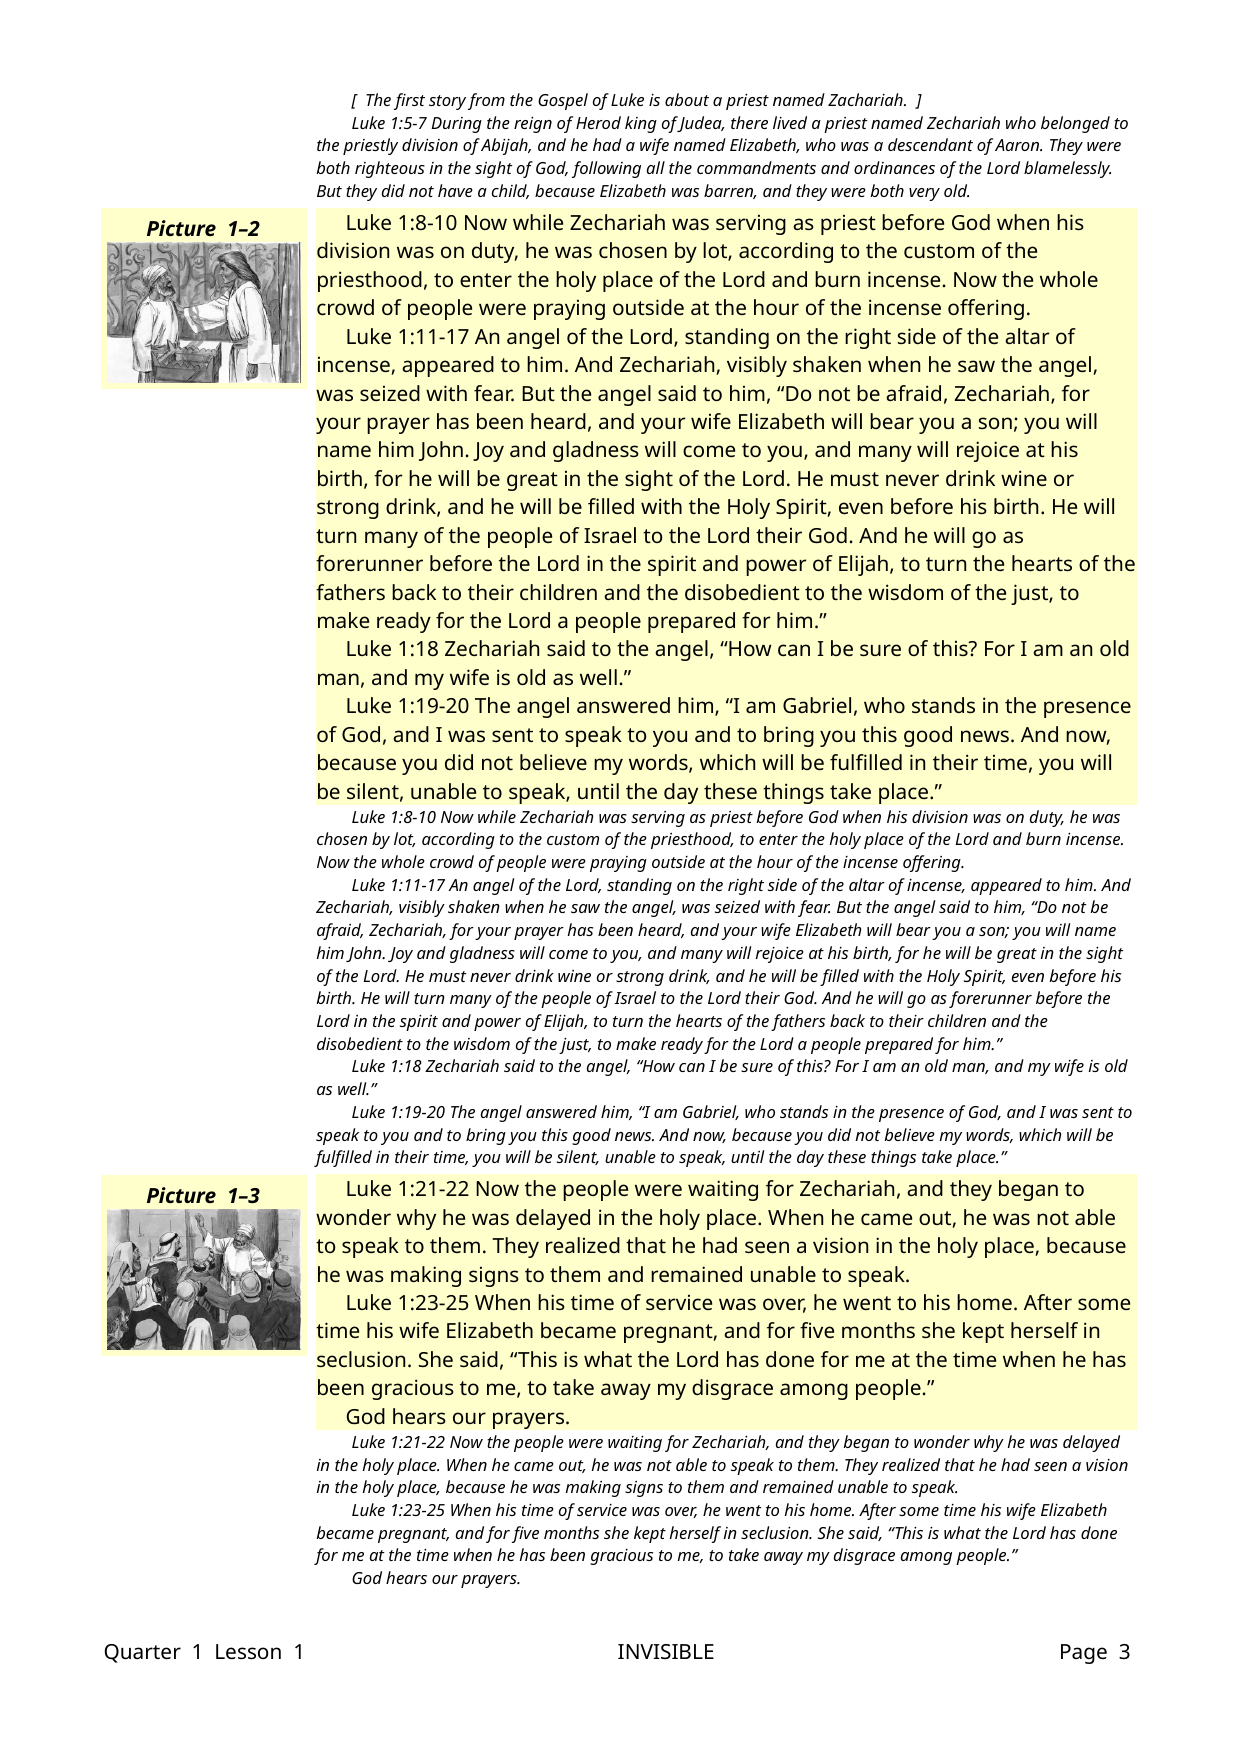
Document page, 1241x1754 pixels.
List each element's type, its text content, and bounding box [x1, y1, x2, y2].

text Luke 1:8-10 Now while Zechariah was serving as priest before God when his division was on duty, he was chosen by lot, according to the custom of the priesthood, to enter the holy place of the Lord and burn incense. Now the whole crowd of people were praying outside at the hour of the incense offering. [316, 805, 1137, 873]
text God hears our prayers. [316, 1402, 1137, 1430]
text Luke 1:21-22 Now the people were waiting for Zechariah, and they began to wonder why he was delayed in the holy place. When he came out, he was not able to speak to them. They realized that he had seen a vision in the holy place, because he was making signs to them and remained unable to speak. [316, 1430, 1137, 1498]
text God hears our prayers. [316, 1567, 1137, 1589]
text Luke 1:11-17 An angel of the Lord, standing on the right side of the altar of incense, appeared to him. And Zechariah, visibly shaken when he saw the angel, was seized with fear. But the angel said to him, “Do not be afraid, Zechariah, for your prayer has been heard, and your wife Elizabeth will bear you a son; you will name him John. Joy and gladness will come to you, and many will rejoice at his birth, for he will be great in the sight of the Lord. He must never drink wine or strong drink, and he will be filled with the Holy Spirit, even before his birth. He will turn many of the people of Israel to the Lord their God. And he will go as forerunner before the Lord in the spirit and power of Elijah, to turn the hearts of the fathers back to their children and the disobedient to the wisdom of the just, to make ready for the Lord a people prepared for him.” [316, 322, 1137, 634]
text Luke 1:19-20 The angel answered him, “I am Gabriel, who stands in the presence of God, and I was sent to speak to you and to bring you this good news. And now, because you did not believe my words, which will be fulfilled in their time, you will be silent, unable to speak, until the day these things take place.” [316, 691, 1137, 805]
picture [107, 242, 301, 383]
text Picture 1–2 [101, 214, 307, 243]
text Luke 1:23-25 When his time of service was over, he went to his home. After some time his wife Elizabeth became pregnant, and for five months she kept herself in seclusion. She said, “This is what the Lord has done for me at the time when he has been gracious to me, to take away my disgrace among people.” [316, 1498, 1137, 1567]
picture [107, 1209, 301, 1350]
text Luke 1:18 Zechariah said to the angel, “How can I be sure of this? For I am an old man, and my wife is old as well.” [316, 634, 1137, 691]
text [ The first story from the Gospel of Luke is about a priest named Zachariah. ] [316, 88, 1137, 111]
text Luke 1:21-22 Now the people were waiting for Zechariah, and they began to wonder why he was delayed in the holy place. When he came out, he was not able to speak to them. They realized that he had seen a vision in the holy place, because he was making signs to them and remained unable to speak. [316, 1174, 1137, 1288]
text Luke 1:11-17 An angel of the Lord, standing on the right side of the altar of incense, appeared to him. And Zechariah, visibly shaken when he saw the angel, was seized with fear. But the angel said to him, “Do not be afraid, Zechariah, for your prayer has been heard, and your wife Elizabeth will bear you a son; you will name him John. Joy and gladness will come to you, and many will rejoice at his birth, for he will be great in the sight of the Lord. He must never drink wine or strong drink, and he will be filled with the Holy Spirit, even before his birth. He will turn many of the people of Israel to the Lord their God. And he will go as forerunner before the Lord in the spirit and power of Elijah, to turn the hearts of the fathers back to their children and the disobedient to the wisdom of the just, to make ready for the Lord a people prepared for him.” [316, 873, 1137, 1055]
text Picture 1–3 [101, 1181, 307, 1209]
text Luke 1:19-20 The angel answered him, “I am Gabriel, who stands in the presence of God, and I was sent to speak to you and to bring you this good news. And now, because you did not believe my words, which will be fulfilled in their time, you will be silent, unable to speak, until the day these things take place.” [316, 1100, 1137, 1168]
text Luke 1:5-7 During the reign of Herod king of Judea, there lived a priest named Zechariah who belonged to the priestly division of Abijah, and he had a wife named Elizabeth, who was a descendant of Aaron. They were both righteous in the sight of God, following all the commandments and ordinances of the Lord blamelessly. But they did not have a child, because Elizabeth was barren, and they were both very old. [316, 111, 1137, 202]
text Luke 1:18 Zechariah said to the angel, “How can I be sure of this? For I am an old man, and my wife is old as well.” [316, 1055, 1137, 1100]
text Luke 1:8-10 Now while Zechariah was serving as priest before God when his division was on duty, he was chosen by lot, according to the custom of the priesthood, to enter the holy place of the Lord and burn incense. Now the whole crowd of people were praying outside at the hour of the incense offering. [316, 208, 1137, 322]
text [101, 1209, 307, 1356]
text [101, 243, 307, 389]
text Luke 1:23-25 When his time of service was over, he went to his home. After some time his wife Elizabeth became pregnant, and for five months she kept herself in seclusion. She said, “This is what the Lord has done for me at the time when he has been gracious to me, to take away my disgrace among people.” [316, 1288, 1137, 1402]
